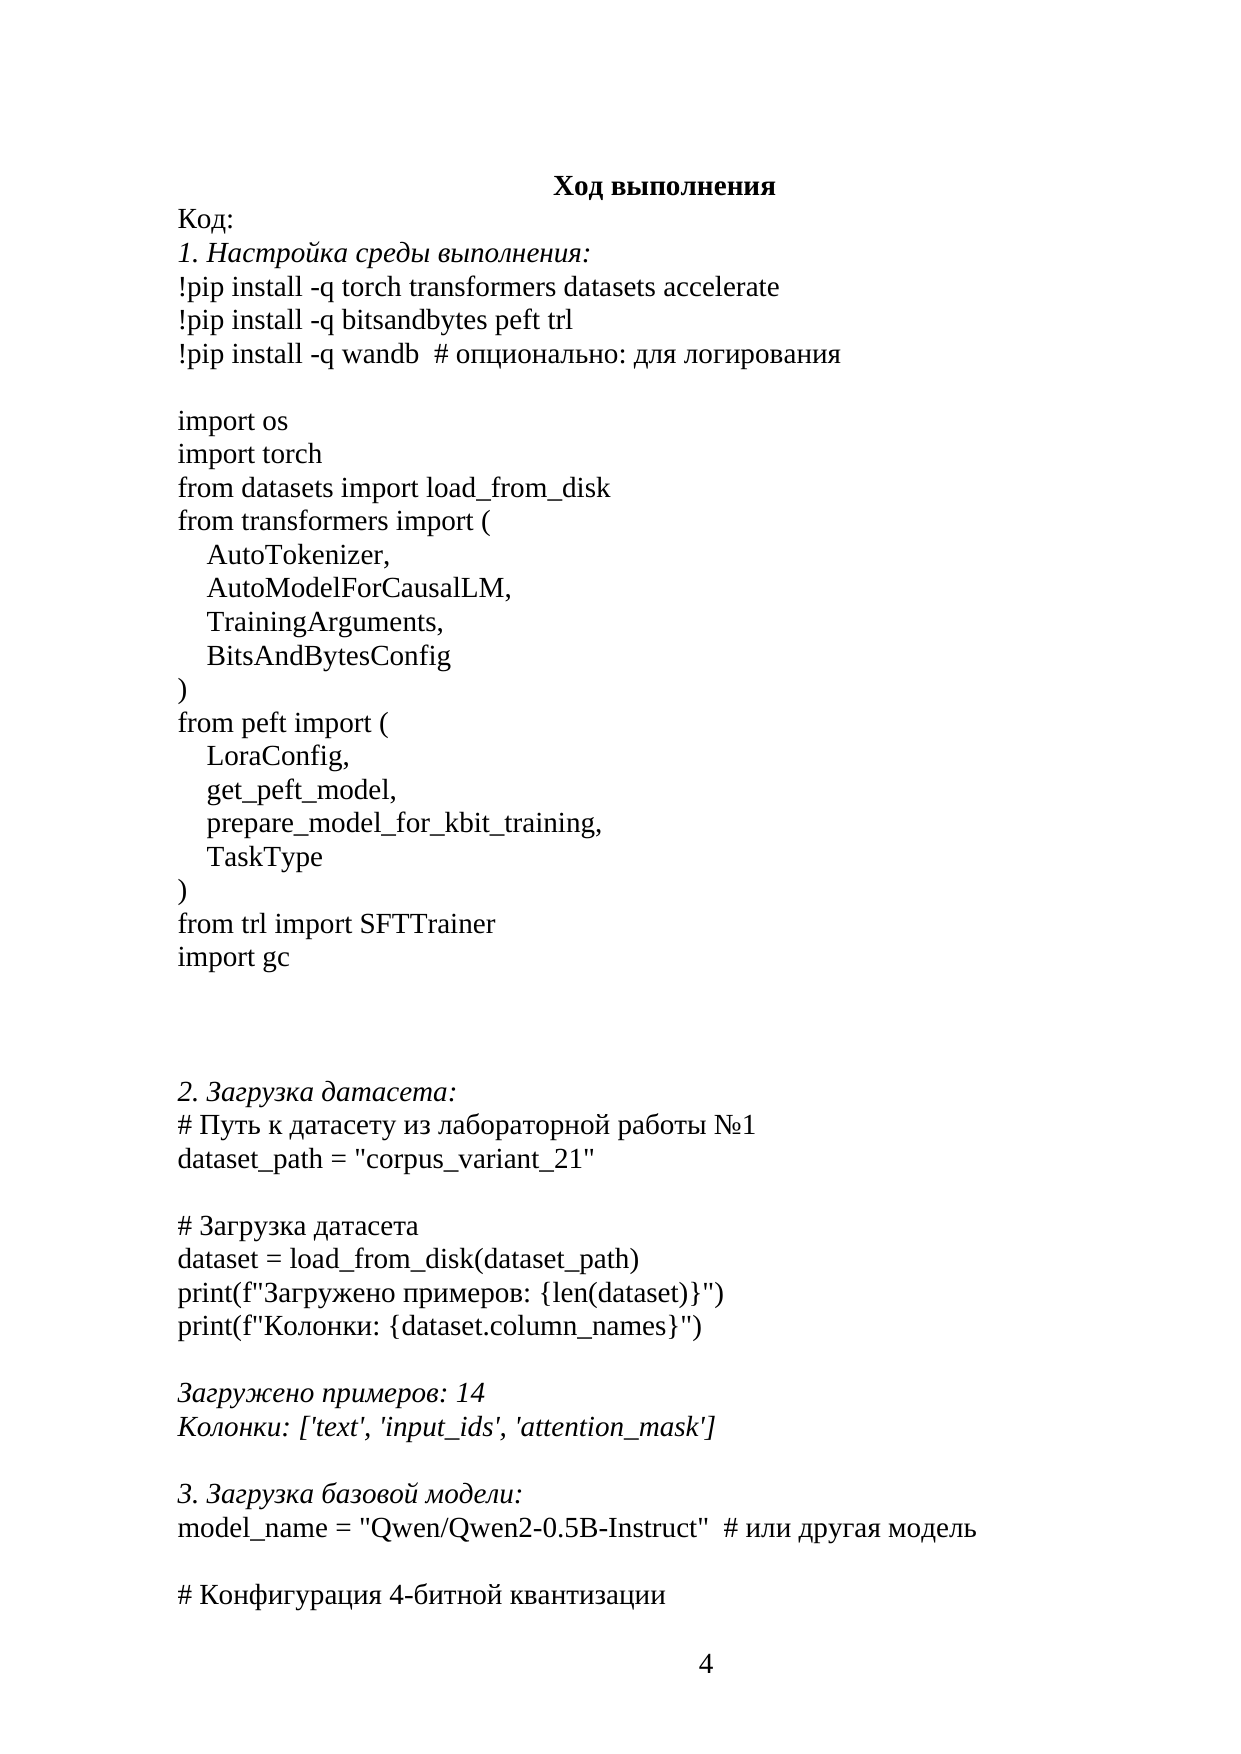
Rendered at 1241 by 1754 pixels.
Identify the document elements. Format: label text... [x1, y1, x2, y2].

text dataset = load_from_disk(dataset_path) [177, 1241, 1152, 1275]
text prepare_model_for_kbit_training, [177, 805, 1152, 839]
text 2. Загрузка датасета: [177, 1074, 1152, 1107]
text 1. Настройка среды выполнения: [177, 235, 1152, 269]
text BitsAndBytesConfig [177, 638, 1152, 671]
text # Конфигурация 4-битной квантизации [177, 1577, 1152, 1610]
text from transformers import ( [177, 503, 1152, 537]
text import gc [177, 939, 1152, 973]
text !pip install -q wandb # опционально: для логирования [177, 336, 1152, 369]
text model_name = "Qwen/Qwen2-0.5B-Instruct" # или другая модель [177, 1510, 1152, 1543]
text from trl import SFTTrainer [177, 906, 1152, 939]
text # Путь к датасету из лабораторной работы №1 [177, 1107, 1152, 1141]
text print(f"Загружено примеров: {len(dataset)}") [177, 1275, 1152, 1308]
subtitle Ход выполнения [177, 168, 1152, 202]
text !pip install -q torch transformers datasets accelerate [177, 269, 1152, 302]
text import os [177, 403, 1152, 436]
text AutoTokenizer, [177, 537, 1152, 571]
text dataset_path = "corpus_variant_21" [177, 1141, 1152, 1174]
text get_peft_model, [177, 772, 1152, 805]
text TaskType [177, 839, 1152, 872]
text TrainingArguments, [177, 604, 1152, 638]
text import torch [177, 436, 1152, 470]
text print(f"Колонки: {dataset.column_names}") [177, 1308, 1152, 1342]
text !pip install -q bitsandbytes peft trl [177, 302, 1152, 336]
text # Загрузка датасета [177, 1208, 1152, 1241]
text 3. Загрузка базовой модели: [177, 1476, 1152, 1510]
text Колонки: ['text', 'input_ids', 'attention_mask'] [177, 1409, 1152, 1443]
text ) [177, 671, 1152, 705]
text ) [177, 872, 1152, 906]
text LoraConfig, [177, 738, 1152, 772]
text Загружено примеров: 14 [177, 1376, 1152, 1409]
text from peft import ( [177, 705, 1152, 738]
text from datasets import load_from_disk [177, 470, 1152, 503]
text AutoModelForCausalLM, [177, 571, 1152, 604]
text Код: [177, 202, 1152, 235]
